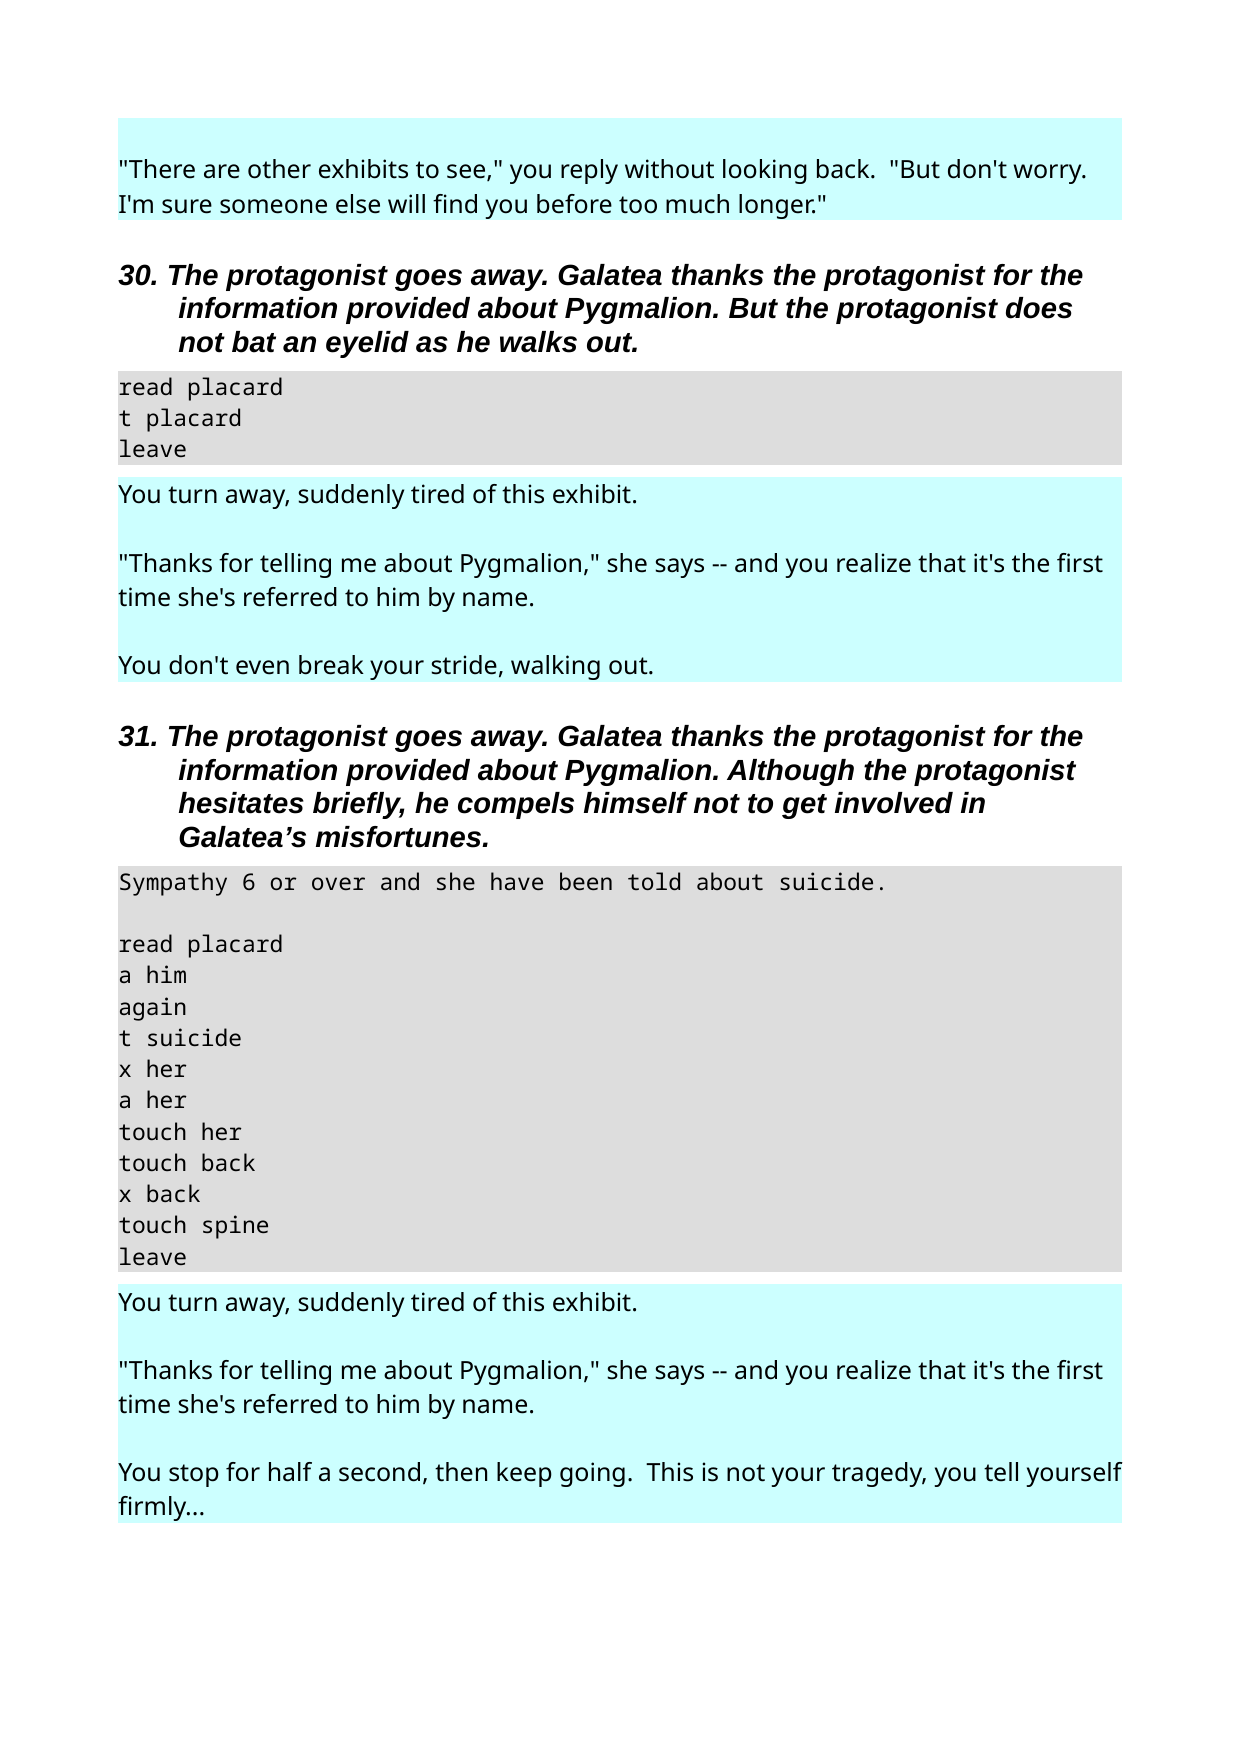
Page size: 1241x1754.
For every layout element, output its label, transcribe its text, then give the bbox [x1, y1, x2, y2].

text You turn away, suddenly tired of this exhibit. "Thanks for telling me about Pygmalion," she says -- and you realize that it's the first time she's referred to him by name. You don't even break your stride, walking out. [118, 477, 1122, 682]
subtitle 30. The protagonist goes away. Galatea thanks the protagonist for the information provided about Pygmalion. But the protagonist does not bat an eyelid as he walks out. [118, 258, 1122, 358]
text Sympathy 6 or over and she have been told about suicide. read placard a him again t suicide x her a her touch her touch back x back touch spine leave [118, 866, 1122, 1272]
text read placard t placard leave [118, 371, 1122, 465]
text You turn away, suddenly tired of this exhibit. "Thanks for telling me about Pygmalion," she says -- and you realize that it's the first time she's referred to him by name. You stop for half a second, then keep going. This is not your tragedy, you tell yourself firmly... [118, 1284, 1122, 1523]
text "There are other exhibits to see," you reply without looking back. "But don't worry. I'm sure someone else will find you before too much longer." [118, 118, 1122, 220]
subtitle 31. The protagonist goes away. Galatea thanks the protagonist for the information provided about Pygmalion. Although the protagonist hesitates briefly, he compels himself not to get involved in Galatea’s misfortunes. [118, 719, 1122, 853]
